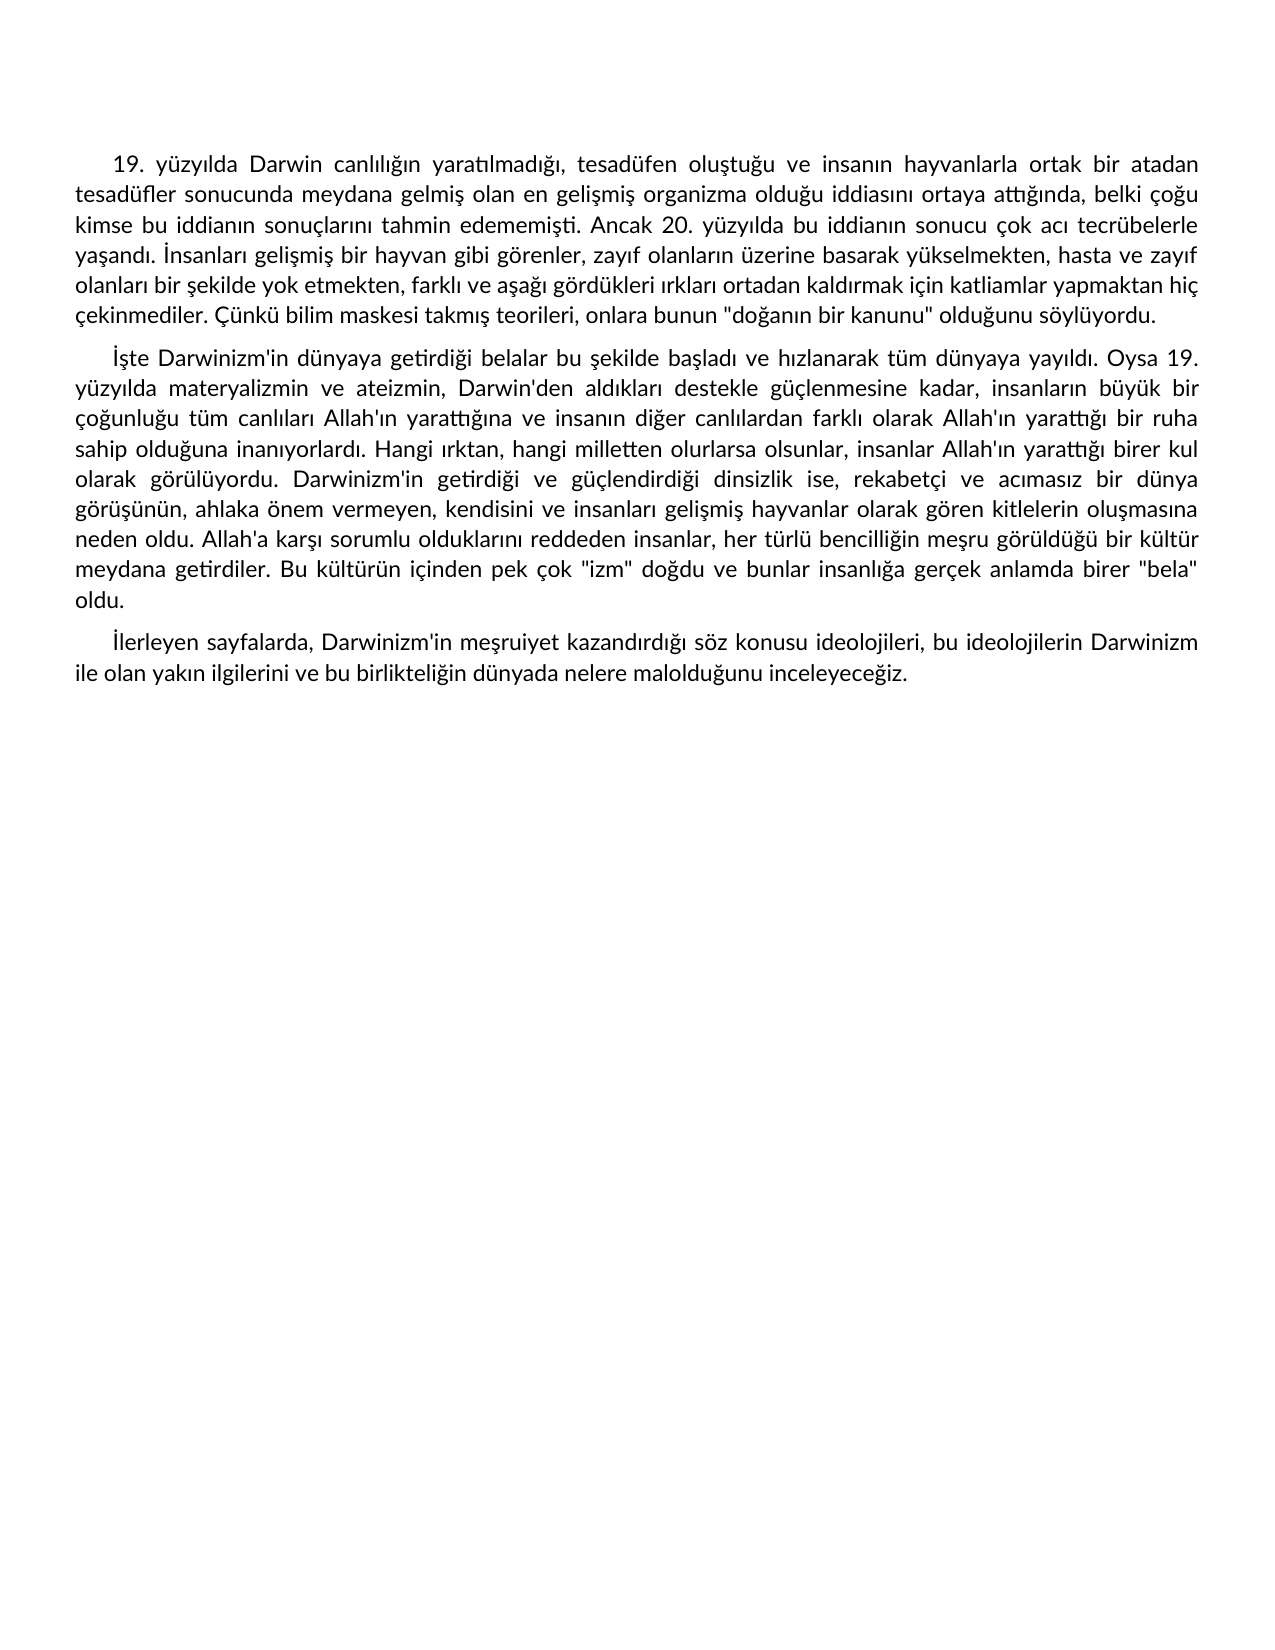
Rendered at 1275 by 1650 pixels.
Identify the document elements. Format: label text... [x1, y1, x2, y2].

text İşte Darwinizm'in dünyaya getirdiği belalar bu şekilde başladı ve hızlanarak tüm dünyaya yayıldı. Oysa 19. yüzyılda materyalizmin ve ateizmin, Darwin'den aldıkları destekle güçlenmesine kadar, insanların büyük bir çoğunluğu tüm canlıları Allah'ın yarattığına ve insanın diğer canlılardan farklı olarak Allah'ın yarattığı bir ruha sahip olduğuna inanıyorlardı. Hangi ırktan, hangi milletten olurlarsa olsunlar, insanlar Allah'ın yarattığı birer kul olarak görülüyordu. Darwinizm'in getirdiği ve güçlendirdiği dinsizlik ise, rekabetçi ve acımasız bir dünya görüşünün, ahlaka önem vermeyen, kendisini ve insanları gelişmiş hayvanlar olarak gören kitlelerin oluşmasına neden oldu. Allah'a karşı sorumlu olduklarını reddeden insanlar, her türlü bencilliğin meşru görüldüğü bir kültür meydana getirdiler. Bu kültürün içinden pek çok "izm" doğdu ve bunlar insanlığa gerçek anlamda birer "bela" oldu. [75, 344, 1200, 613]
text 19. yüzyılda Darwin canlılığın yaratılmadığı, tesadüfen oluştuğu ve insanın hayvanlarla ortak bir atadan tesadüfler sonucunda meydana gelmiş olan en gelişmiş organizma olduğu iddiasını ortaya attığında, belki çoğu kimse bu iddianın sonuçlarını tahmin edememişti. Ancak 20. yüzyılda bu iddianın sonucu çok acı tecrübelerle yaşandı. İnsanları gelişmiş bir hayvan gibi görenler, zayıf olanların üzerine basarak yükselmekten, hasta ve zayıf olanları bir şekilde yok etmekten, farklı ve aşağı gördükleri ırkları ortadan kaldırmak için katliamlar yapmaktan hiç çekinmediler. Çünkü bilim maskesi takmış teorileri, onlara bunun "doğanın bir kanunu" olduğunu söylüyordu. [75, 150, 1200, 328]
text İlerleyen sayfalarda, Darwinizm'in meşruiyet kazandırdığı söz konusu ideolojileri, bu ideolojilerin Darwinizm ile olan yakın ilgilerini ve bu birlikteliğin dünyada nelere malolduğunu inceleyeceğiz. [75, 628, 1200, 686]
